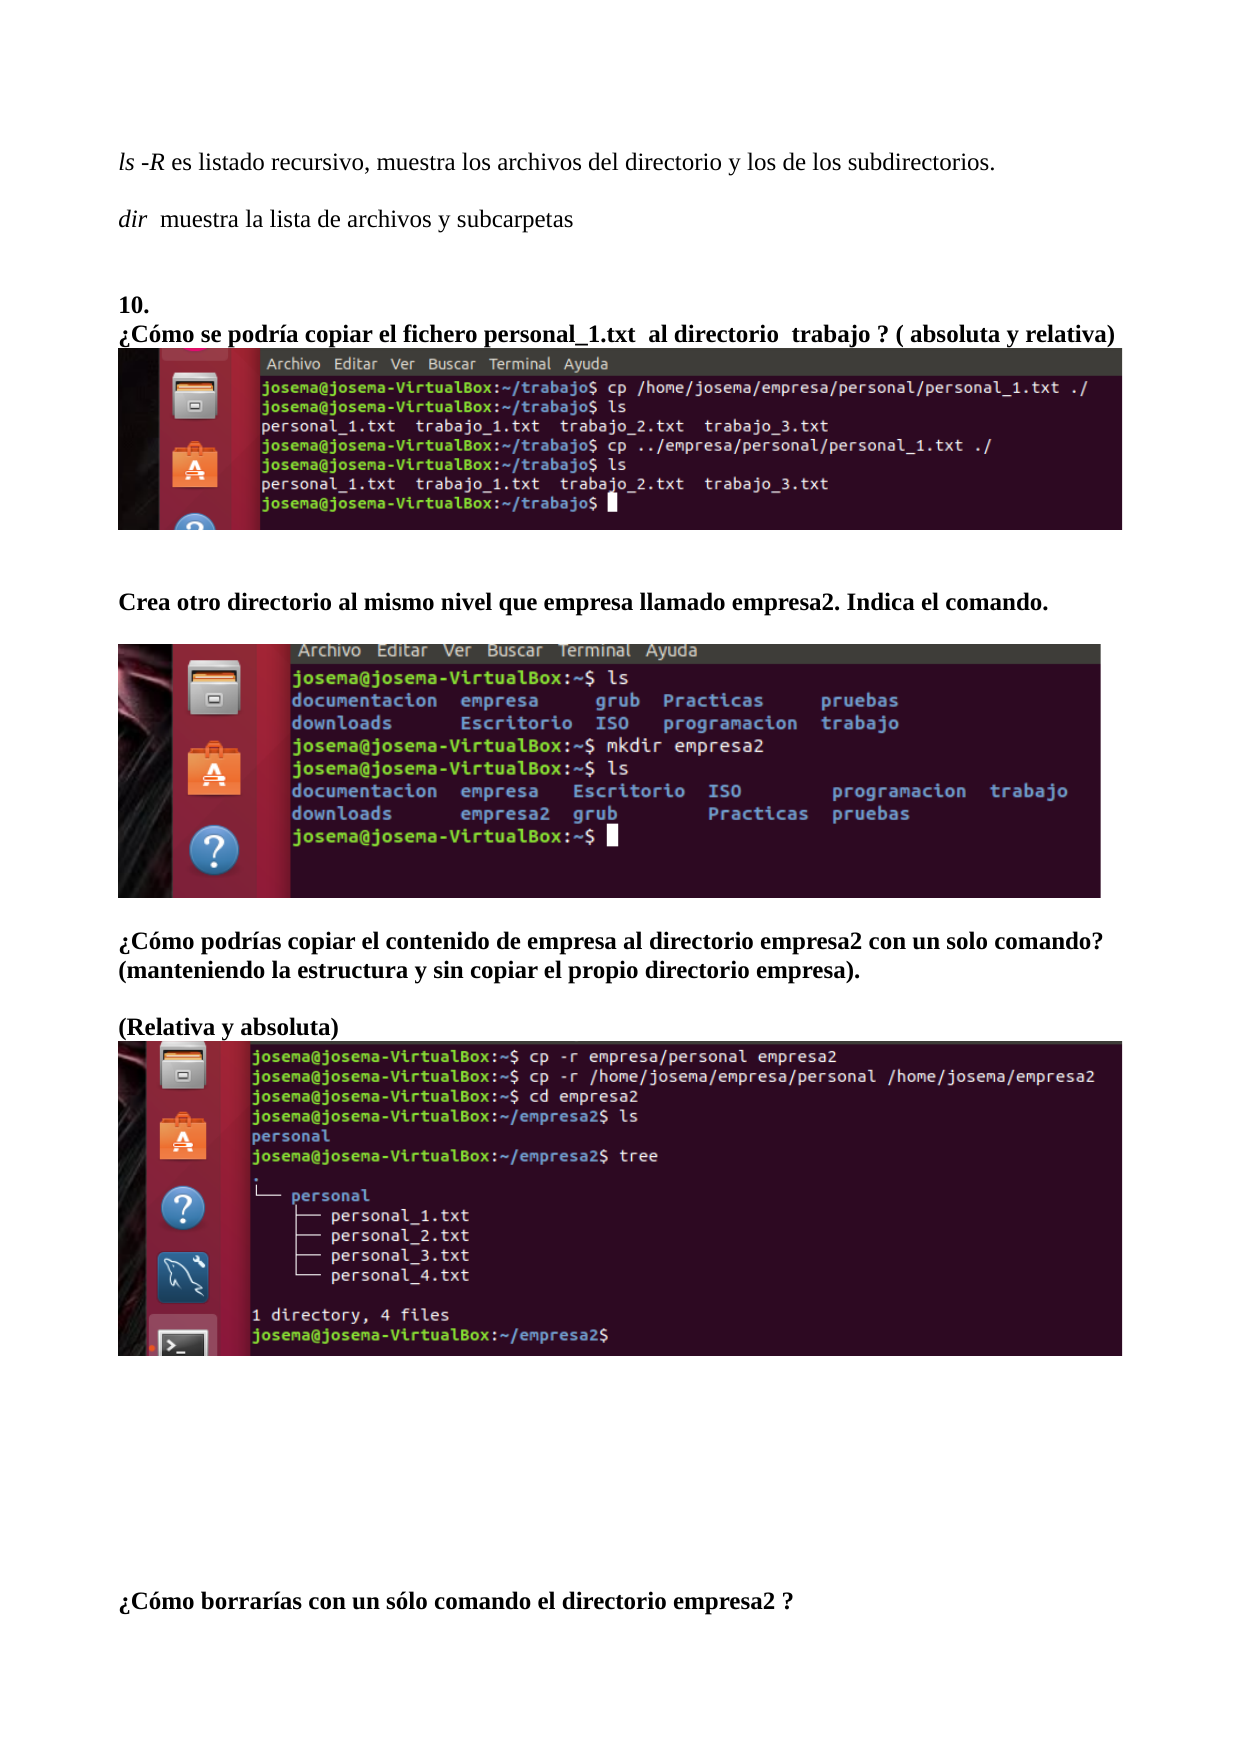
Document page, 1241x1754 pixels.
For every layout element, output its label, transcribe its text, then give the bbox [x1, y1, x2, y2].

text ¿Cómo podrías copiar el contenido de empresa al directorio empresa2 con un solo comando? (manteniendo la estructura y sin copiar el propio directorio empresa). [118, 926, 1122, 983]
text Crea otro directorio al mismo nivel que empresa llamado empresa2. Indica el comando. [118, 587, 1122, 616]
text 10. [118, 291, 1122, 319]
text dir muestra la lista de archivos y subcarpetas [118, 204, 1122, 233]
picture [118, 644, 1101, 898]
text ¿Cómo borrarías con un sólo comando el directorio empresa2 ? [118, 1586, 1122, 1615]
picture [118, 348, 1123, 530]
text ¿Cómo se podría copiar el fichero personal_1.txt al directorio trabajo ? ( absoluta y relativa) [118, 319, 1122, 348]
picture [118, 1041, 1123, 1356]
text ls -R es listado recursivo, muestra los archivos del directorio y los de los subdirectorios. [118, 147, 1122, 176]
text (Relativa y absoluta) [118, 1012, 1122, 1041]
